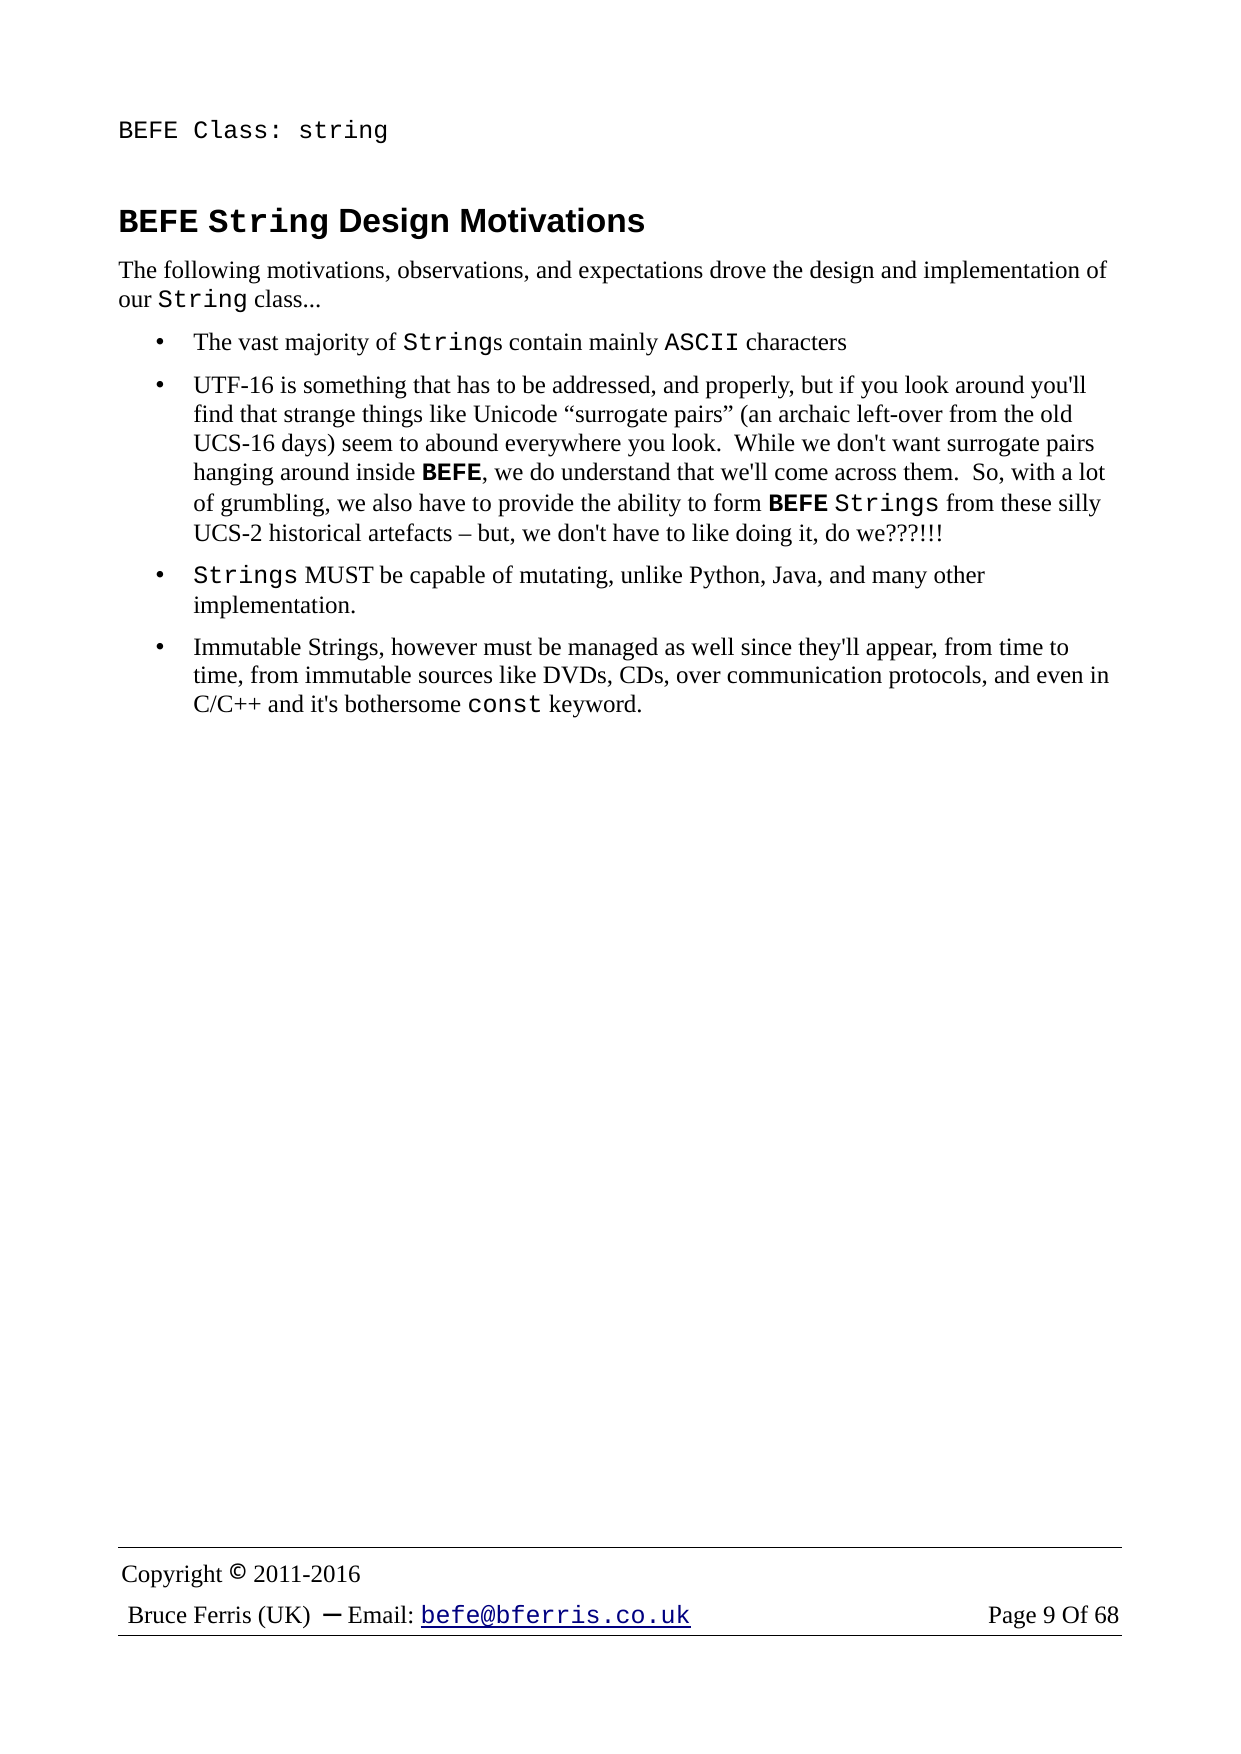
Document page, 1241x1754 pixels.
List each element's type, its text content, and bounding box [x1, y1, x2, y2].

list The vast majority of Strings contain mainly ASCII characters [156, 327, 1122, 358]
list UTF-16 is something that has to be addressed, and properly, but if you look around you'll find that strange things like Unicode “surrogate pairs” (an archaic left-over from the old UCS-16 days) seem to abound everywhere you look. While we don't want surrogate pairs hanging around inside BEFE, we do understand that we'll come across them. So, with a lot of grumbling, we also have to provide the ability to form BEFE Strings from these silly UCS-2 historical artefacts – but, we don't have to like doing it, do we???!!! [156, 371, 1122, 547]
subtitle BEFE String Design Motivations [118, 201, 1122, 243]
list Strings MUST be capable of mutating, unlike Python, Java, and many other implementation. [156, 560, 1122, 619]
list Immutable Strings, however must be managed as well since they'll appear, from time to time, from immutable sources like DVDs, CDs, over communication protocols, and even in C/C++ and it's bothersome const keyword. [156, 632, 1122, 720]
text The following motivations, observations, and expectations drove the design and implementation of our String class... [118, 255, 1122, 315]
